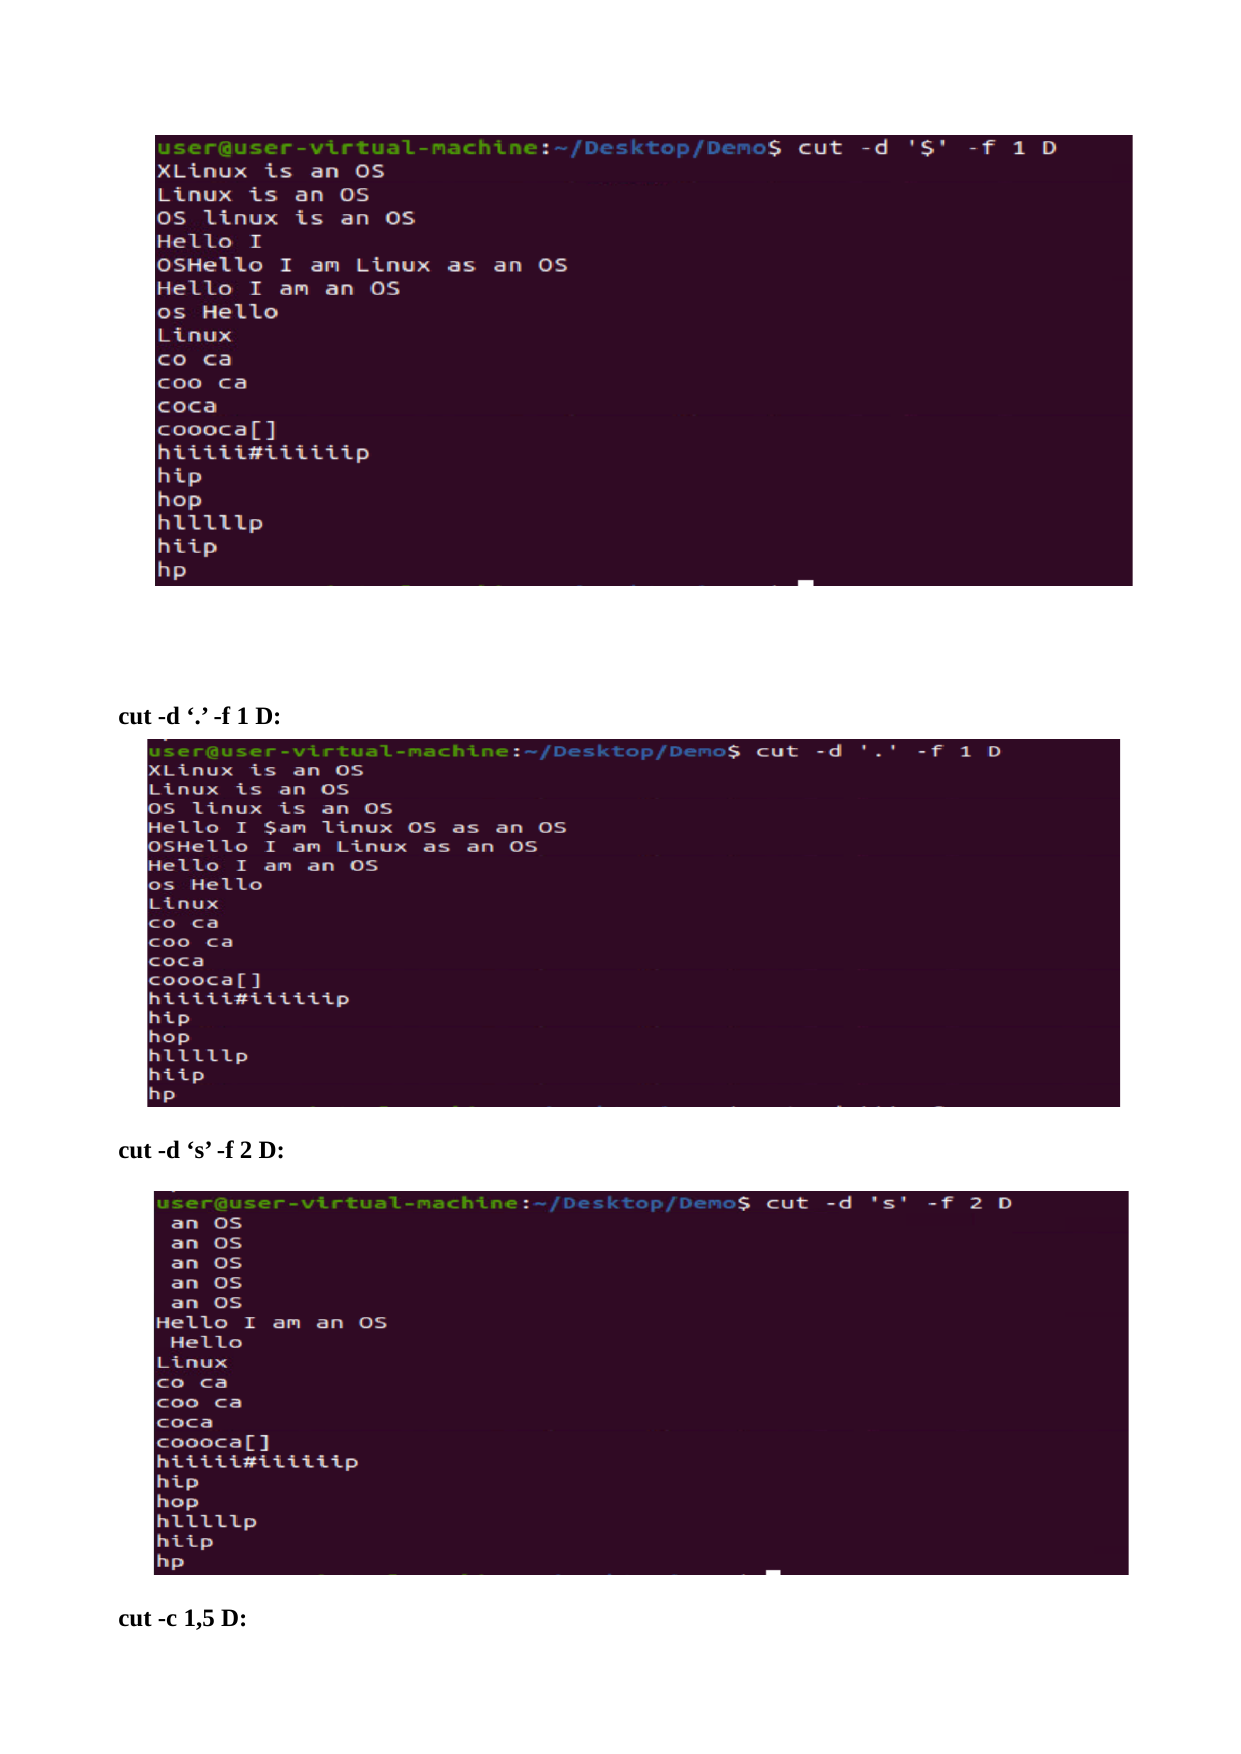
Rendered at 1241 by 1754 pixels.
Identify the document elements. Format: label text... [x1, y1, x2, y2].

picture [155, 135, 1133, 586]
picture [153, 1191, 1129, 1575]
picture [147, 739, 1121, 1107]
text cut -d ‘.’ -f 1 D: [118, 701, 1122, 730]
text cut -c 1,5 D: [118, 1603, 1122, 1632]
text cut -d ‘s’ -f 2 D: [118, 730, 1122, 1164]
